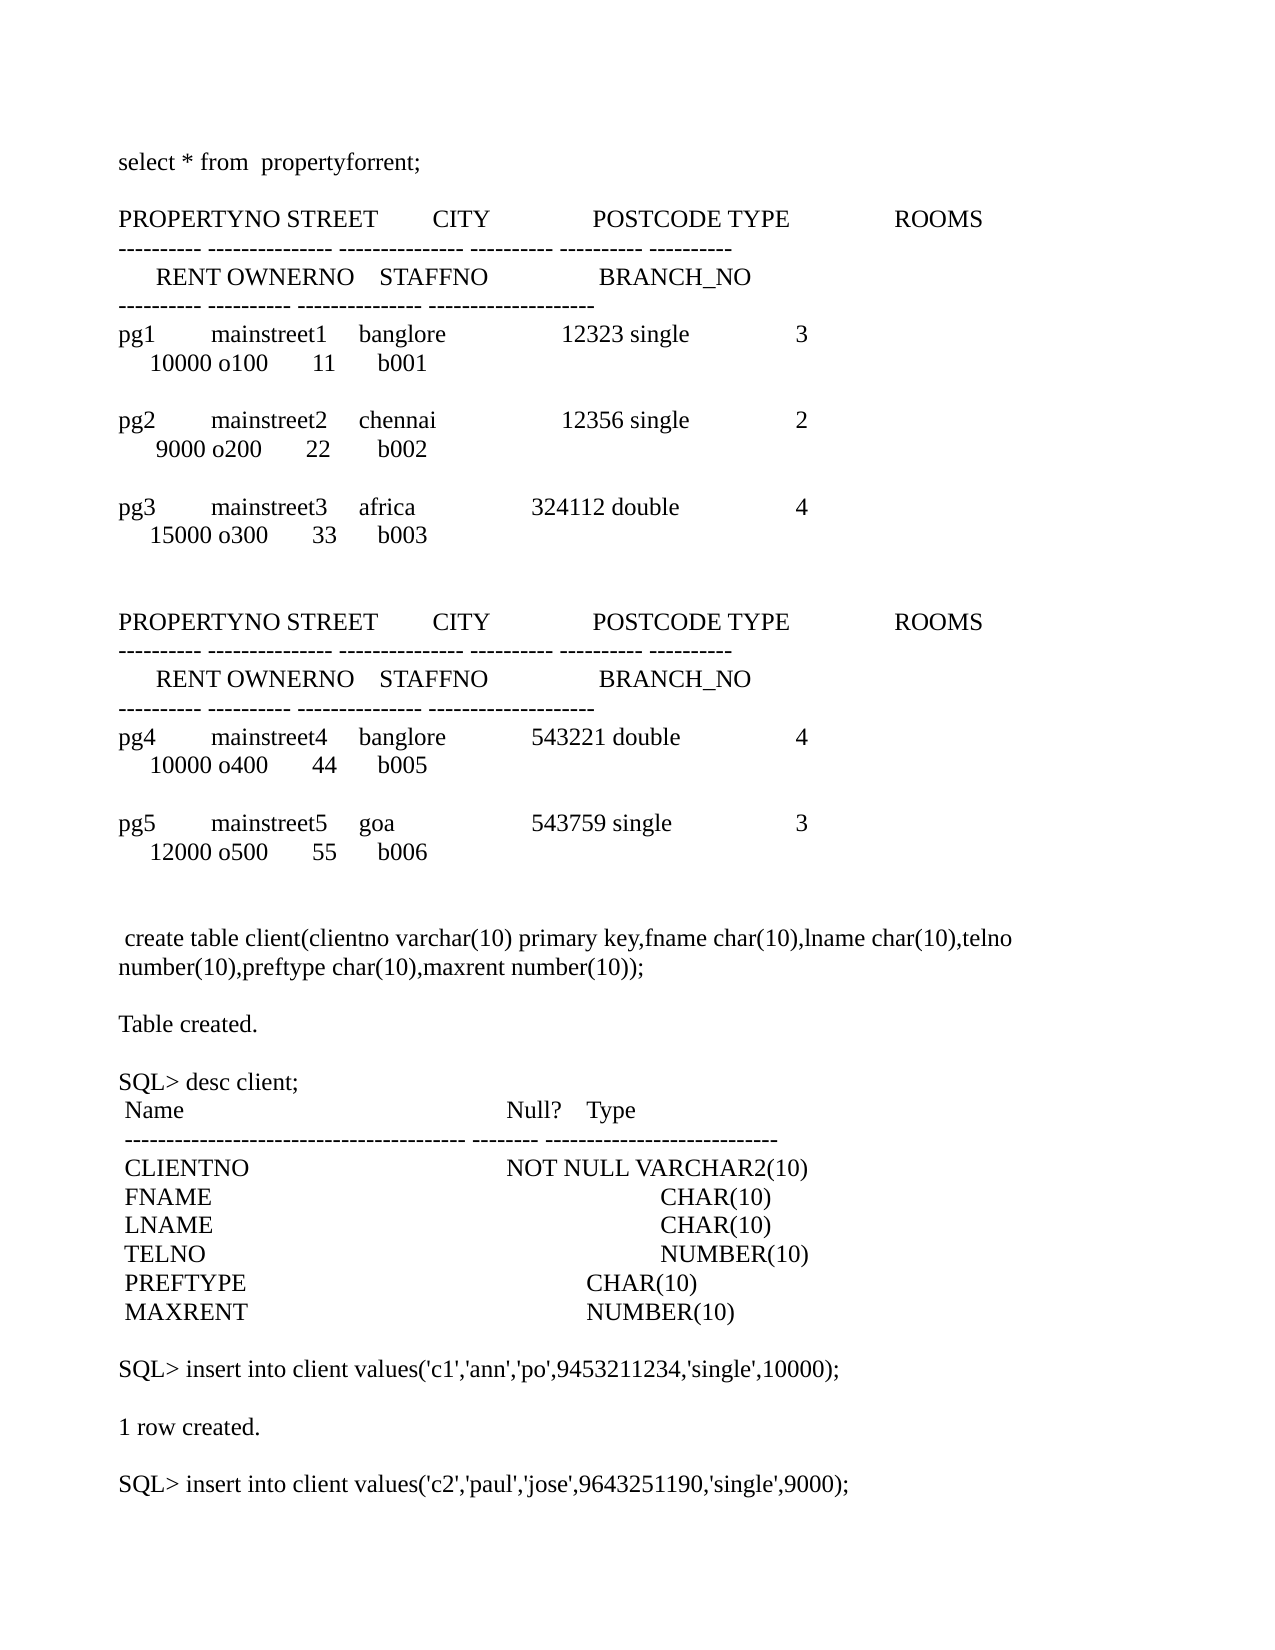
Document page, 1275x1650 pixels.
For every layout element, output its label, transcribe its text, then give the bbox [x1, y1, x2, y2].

text SQL> insert into client values('c1','ann','po',9453211234,'single',10000); [118, 1354, 1157, 1383]
text RENT OWNERNO STAFFNO BRANCH_NO [118, 664, 1157, 693]
text ---------- ---------- --------------- -------------------- [118, 291, 1157, 319]
text MAXRENT NUMBER(10) [118, 1297, 1157, 1326]
text 10000 o400 44 b005 [118, 751, 1157, 779]
text 15000 o300 33 b003 [118, 521, 1157, 549]
text ---------- --------------- --------------- ---------- ---------- ---------- [118, 636, 1157, 664]
text LNAME CHAR(10) [118, 1211, 1157, 1239]
text pg5 mainstreet5 goa 543759 single 3 [118, 808, 1157, 837]
text 9000 o200 22 b002 [118, 434, 1157, 463]
text CLIENTNO NOT NULL VARCHAR2(10) [118, 1153, 1157, 1182]
text 1 row created. [118, 1412, 1157, 1441]
text ----------------------------------------- -------- ---------------------------- [118, 1124, 1157, 1153]
text ---------- ---------- --------------- -------------------- [118, 693, 1157, 722]
text pg1 mainstreet1 banglore 12323 single 3 [118, 319, 1157, 348]
text create table client(clientno varchar(10) primary key,fname char(10),lname char(10),telno number(10),preftype char(10),maxrent number(10)); [118, 923, 1157, 981]
text PROPERTYNO STREET CITY POSTCODE TYPE ROOMS [118, 204, 1157, 233]
text SQL> desc client; [118, 1067, 1157, 1096]
text pg4 mainstreet4 banglore 543221 double 4 [118, 722, 1157, 751]
text pg3 mainstreet3 africa 324112 double 4 [118, 492, 1157, 521]
text Table created. [118, 1009, 1157, 1038]
text SQL> insert into client values('c2','paul','jose',9643251190,'single',9000); [118, 1469, 1157, 1498]
text 12000 o500 55 b006 [118, 837, 1157, 866]
text 10000 o100 11 b001 [118, 348, 1157, 377]
text pg2 mainstreet2 chennai 12356 single 2 [118, 406, 1157, 434]
text Name Null? Type [118, 1096, 1157, 1124]
text FNAME CHAR(10) [118, 1182, 1157, 1211]
text select * from propertyforrent; [118, 147, 1157, 176]
text ---------- --------------- --------------- ---------- ---------- ---------- [118, 233, 1157, 262]
text PREFTYPE CHAR(10) [118, 1268, 1157, 1297]
text RENT OWNERNO STAFFNO BRANCH_NO [118, 262, 1157, 291]
text TELNO NUMBER(10) [118, 1239, 1157, 1268]
text PROPERTYNO STREET CITY POSTCODE TYPE ROOMS [118, 607, 1157, 636]
